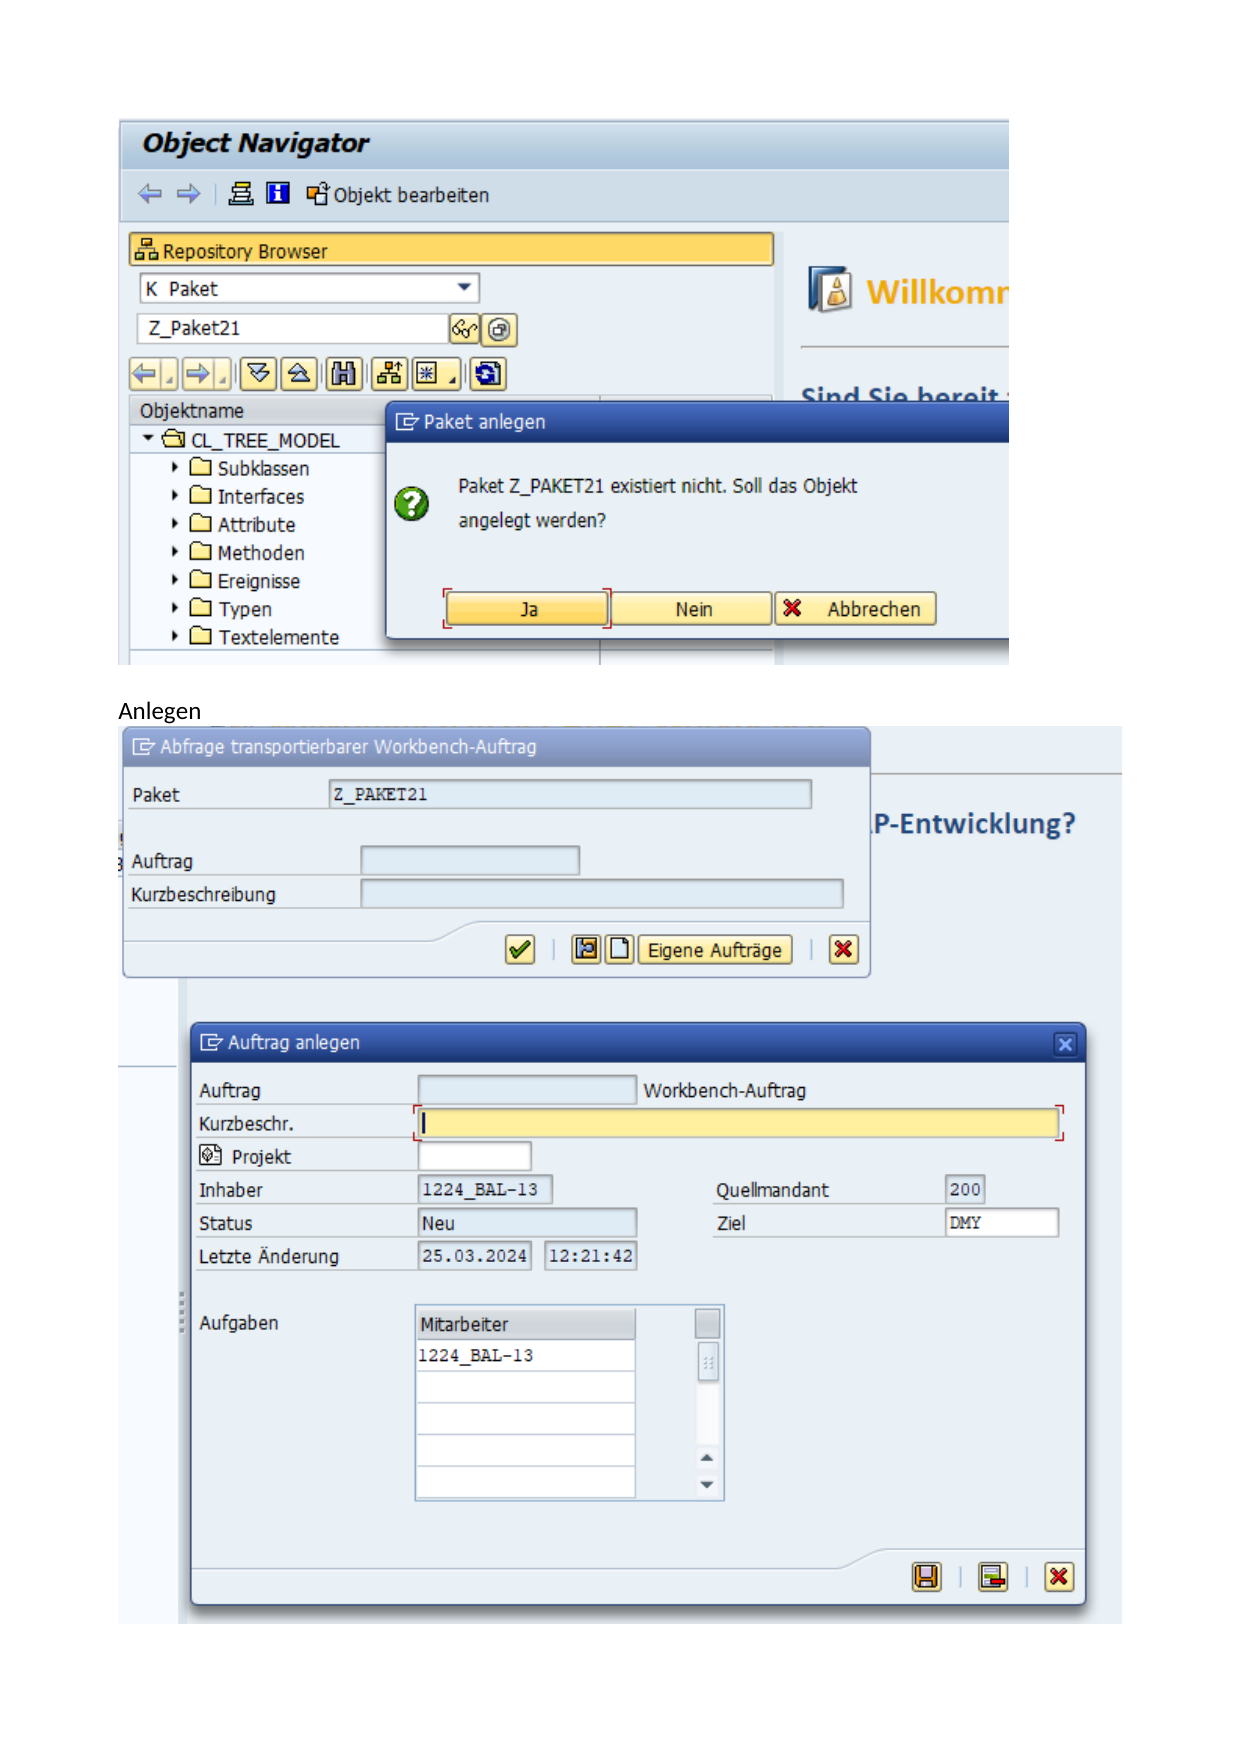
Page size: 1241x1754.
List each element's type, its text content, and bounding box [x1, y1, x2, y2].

picture [118, 118, 1009, 665]
text Anlegen [118, 696, 1122, 726]
picture [118, 726, 1123, 1624]
